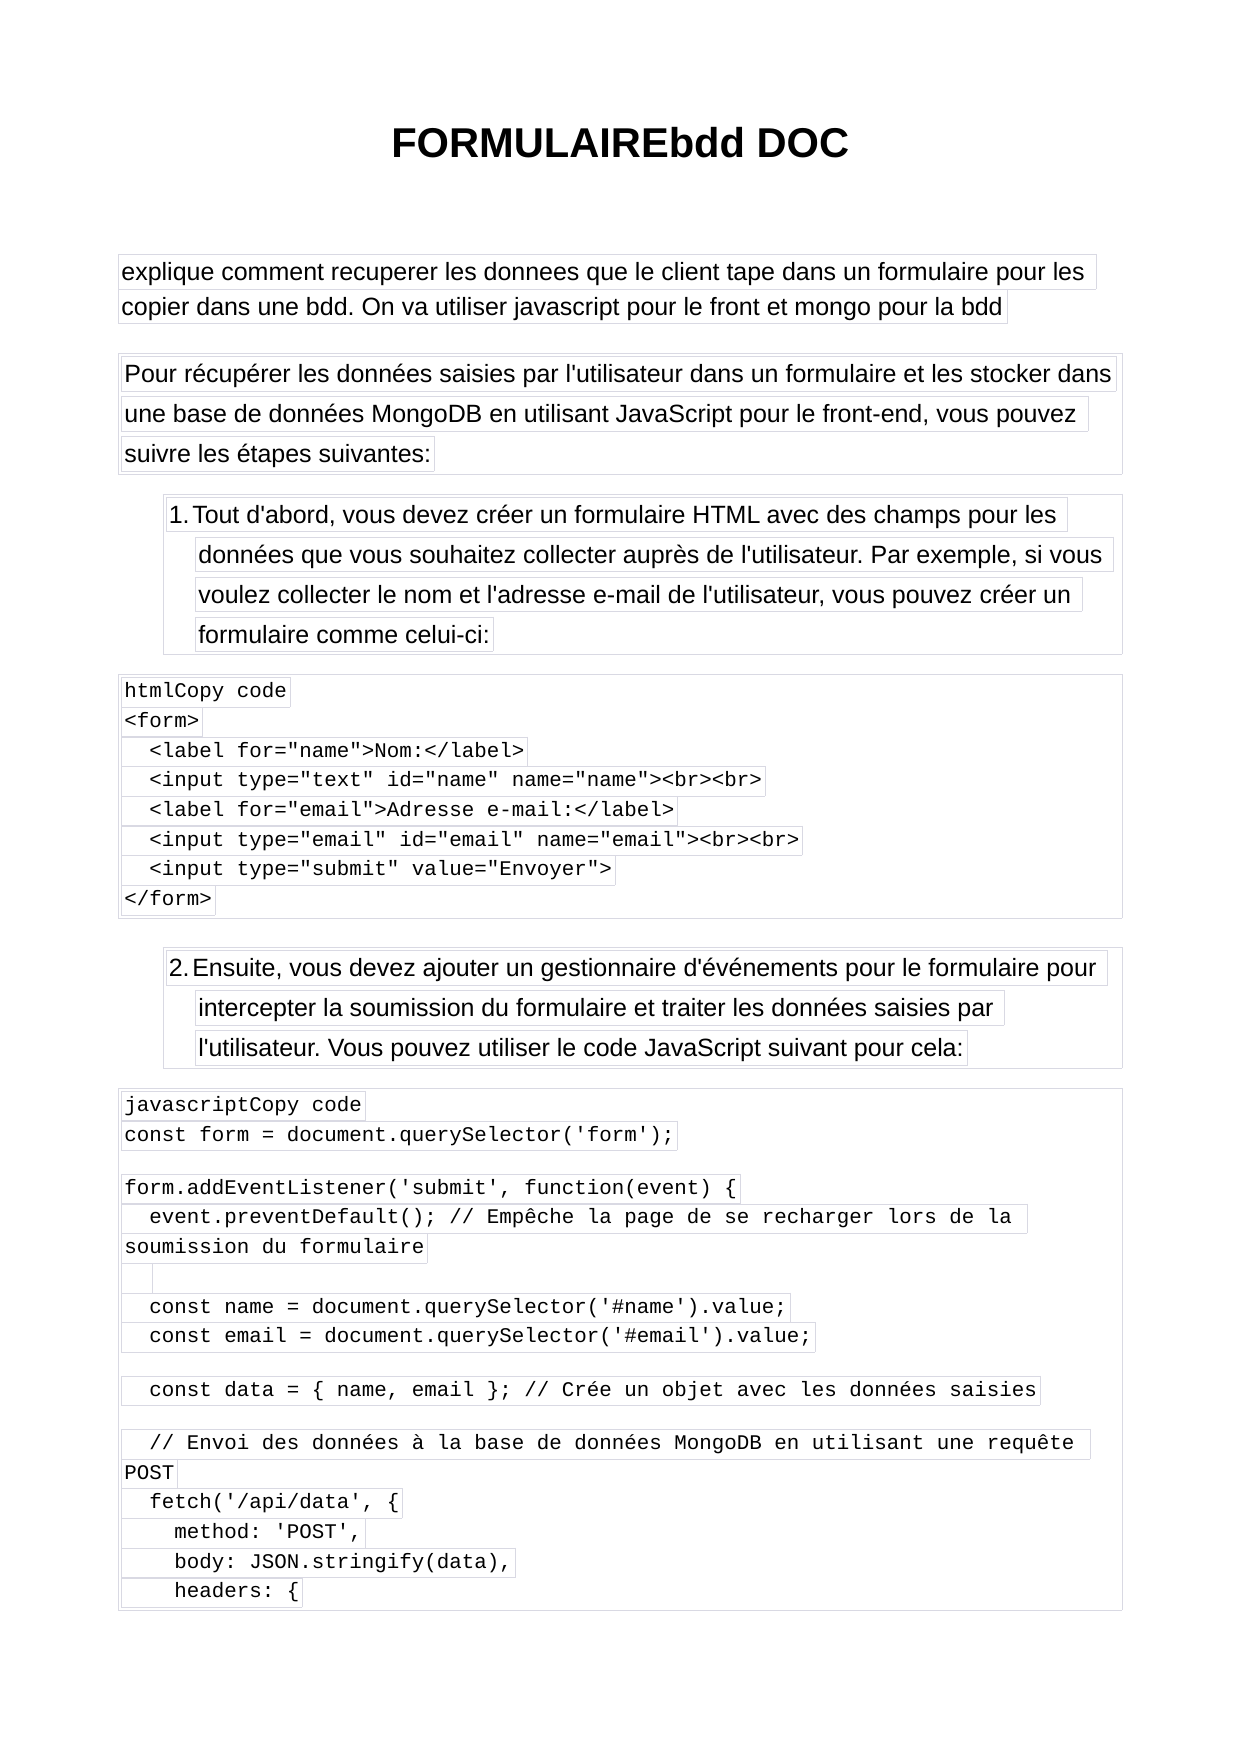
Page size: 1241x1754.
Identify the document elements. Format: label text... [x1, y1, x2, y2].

text explique comment recuperer les donnees que le client tape dans un formulaire pour les copier dans une bdd. On va utiliser javascript pour le front et mongo pour la bdd [119, 254, 1122, 323]
text form.addEventListener('submit', function(event) { [119, 1171, 1122, 1201]
text <input type="email" id="email" name="email"><br><br> [678, 823, 1122, 852]
text event.preventDefault(); // Empêche la page de se recharger lors de la soumission du formulaire [122, 1234, 427, 1263]
text body: JSON.stringify(data), [122, 1549, 515, 1574]
text // Envoi des données à la base de données MongoDB en utilisant une requête POST [119, 1426, 1122, 1485]
text <input type="text" id="name" name="name"><br><br> [528, 763, 1122, 793]
text const name = document.querySelector('#name').value; [153, 1289, 1122, 1319]
text const form = document.querySelector('form'); [366, 1117, 1122, 1150]
text javascriptCopy code [119, 1089, 1122, 1117]
text <label for="name">Nom:</label> [203, 733, 1122, 763]
text </form> [119, 882, 1122, 918]
text const form = document.querySelector('form'); [122, 1122, 677, 1150]
text fetch('/api/data', { [178, 1485, 1122, 1515]
text event.preventDefault(); // Empêche la page de se recharger lors de la soumission du formulaire [428, 1201, 1122, 1263]
list Tout d'abord, vous devez créer un formulaire HTML avec des champs pour les données que vous souhaitez collecter auprès de l'utilisateur. Par exemple, si vous voulez collecter le nom et l'adresse e-mail de l'utilisateur, vous pouvez créer un formulaire comme celui-ci: [164, 495, 1122, 654]
text const name = document.querySelector('#name').value; [122, 1294, 790, 1319]
text <input type="email" id="email" name="email"><br><br> [122, 827, 802, 852]
text fetch('/api/data', { [122, 1489, 402, 1515]
list Ensuite, vous devez ajouter un gestionnaire d'événements pour le formulaire pour intercepter la soumission du formulaire et traiter les données saisies par l'utilisateur. Vous pouvez utiliser le code JavaScript suivant pour cela: [164, 948, 1122, 1068]
text <input type="text" id="name" name="name"><br><br> [122, 767, 765, 793]
text <form> [122, 704, 1122, 733]
text <input type="submit" value="Envoyer"> [122, 856, 615, 882]
text const email = document.querySelector('#email').value; [122, 1323, 815, 1352]
text <label for="email">Adresse e-mail:</label> [122, 793, 1122, 823]
text headers: { [119, 1574, 1122, 1610]
text [616, 852, 1122, 882]
text const data = { name, email }; // Crée un objet avec les données saisies [119, 1373, 1122, 1405]
text Pour récupérer les données saisies par l'utilisateur dans un formulaire et les stocker dans une base de données MongoDB en utilisant JavaScript pour le front-end, vous pouvez suivre les étapes suivantes: [119, 354, 1122, 474]
text FORMULAIREbdd DOC [118, 118, 1122, 166]
text event.preventDefault(); // Empêche la page de se recharger lors de la soumission du formulaire [122, 1205, 1027, 1233]
text method: 'POST', [122, 1519, 365, 1545]
text body: JSON.stringify(data), [366, 1545, 1122, 1574]
text <label for="name">Nom:</label> [122, 738, 527, 763]
text htmlCopy code [119, 675, 1122, 704]
text const email = document.querySelector('#email').value; [791, 1319, 1122, 1352]
text [366, 1515, 1122, 1545]
